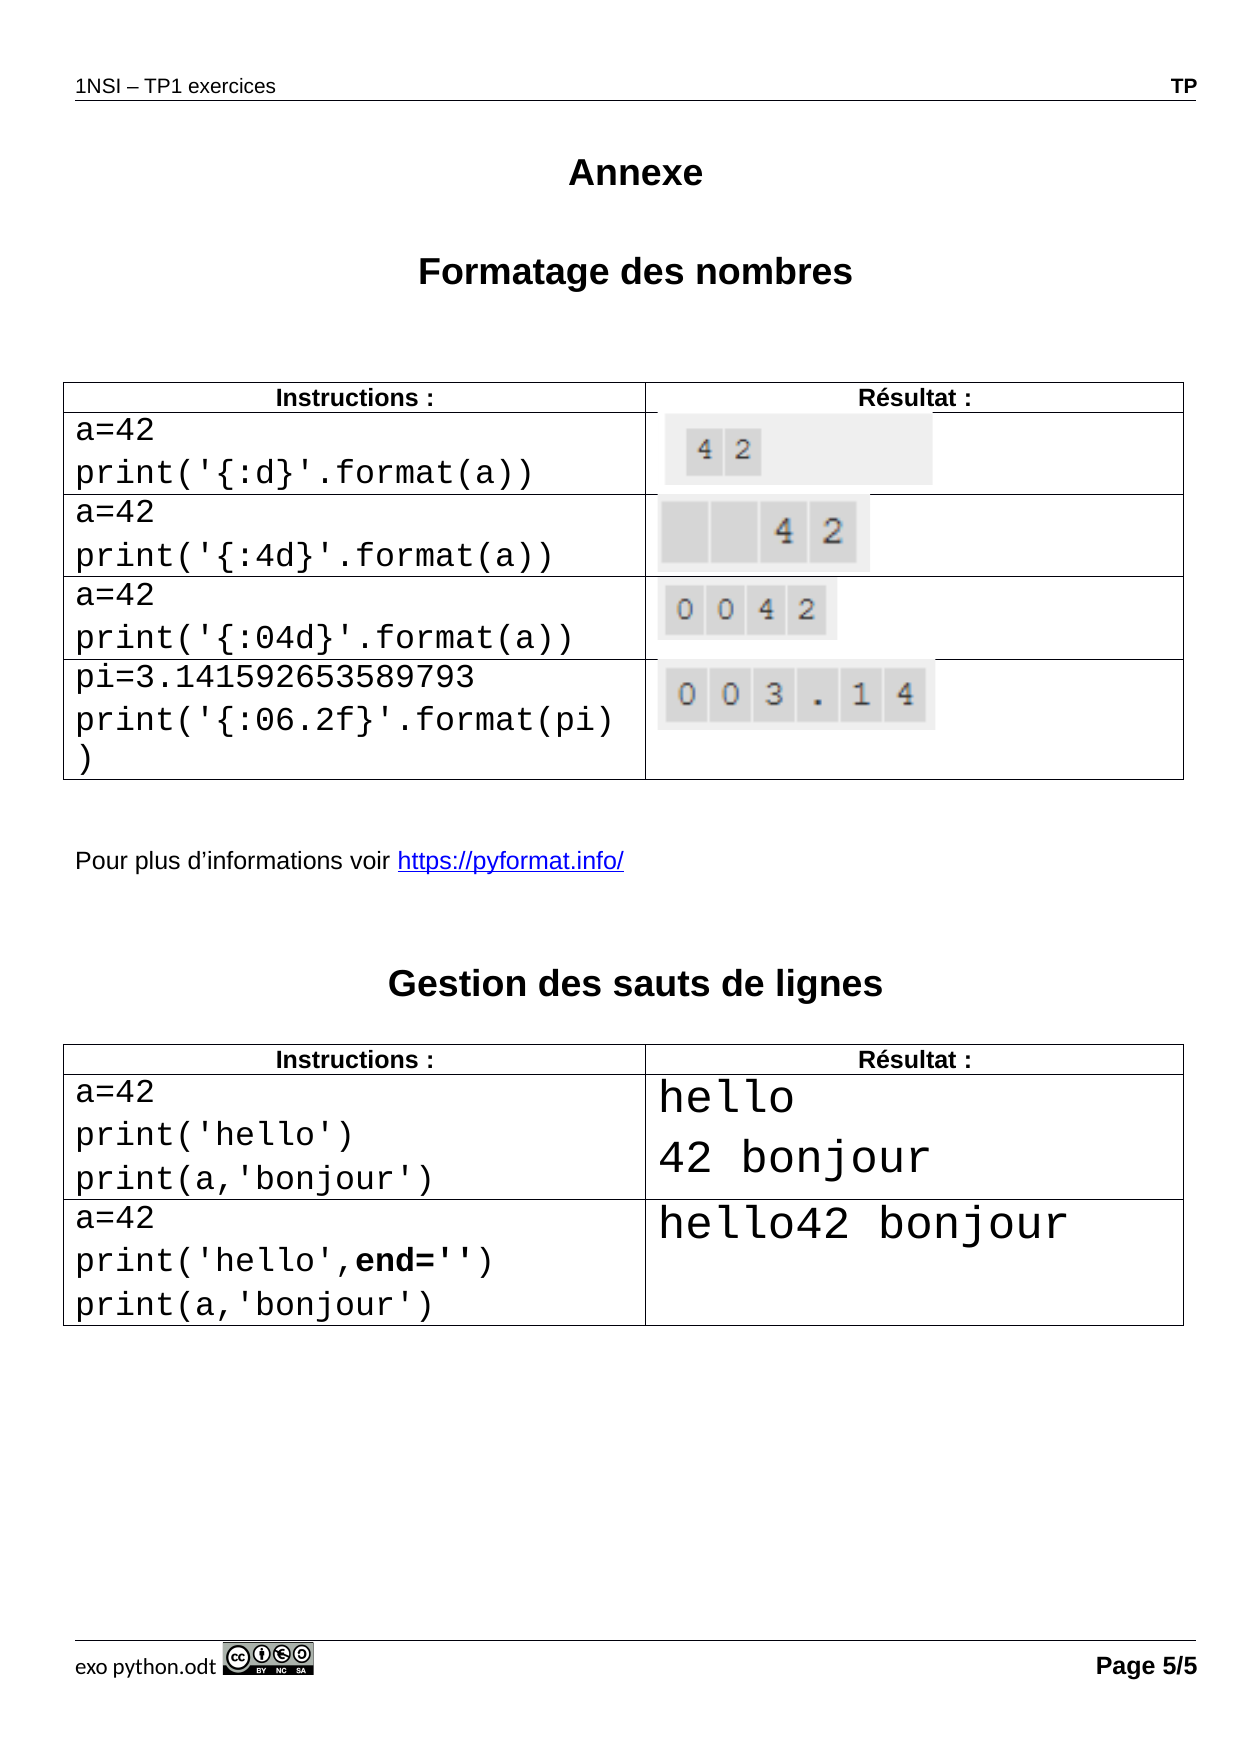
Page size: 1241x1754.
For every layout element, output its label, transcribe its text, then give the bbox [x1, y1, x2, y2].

table_cell hello42 bonjour [646, 1200, 1183, 1325]
table_header Instructions : [64, 383, 645, 412]
text Formatage des nombres [75, 249, 1196, 293]
table_cell a=42 print('{:4d}'.format(a)) [64, 495, 645, 576]
text Gestion des sauts de lignes [75, 961, 1196, 1004]
picture [222, 1642, 314, 1675]
table_cell [646, 413, 1183, 494]
table_cell a=42 print('{:04d}'.format(a)) [64, 577, 645, 658]
table_cell pi=3.141592653589793 print('{:06.2f}'.format(pi)) [64, 660, 645, 778]
table_header Résultat : [646, 383, 1183, 412]
table_cell a=42 print('hello',end='') print(a,'bonjour') [64, 1200, 645, 1325]
table_header Résultat : [646, 1045, 1183, 1074]
table_cell a=42 print('hello') print(a,'bonjour') [64, 1075, 645, 1199]
table_cell [646, 660, 1183, 778]
table_header Instructions : [64, 1045, 645, 1074]
text Annexe [75, 150, 1196, 193]
table_cell hello 42 bonjour [646, 1075, 1183, 1199]
table_cell [646, 577, 1183, 658]
text Pour plus d’informations voir https://pyformat.info/ [75, 846, 1196, 874]
table_cell a=42 print('{:d}'.format(a)) [64, 413, 645, 494]
table_cell [646, 495, 1183, 576]
